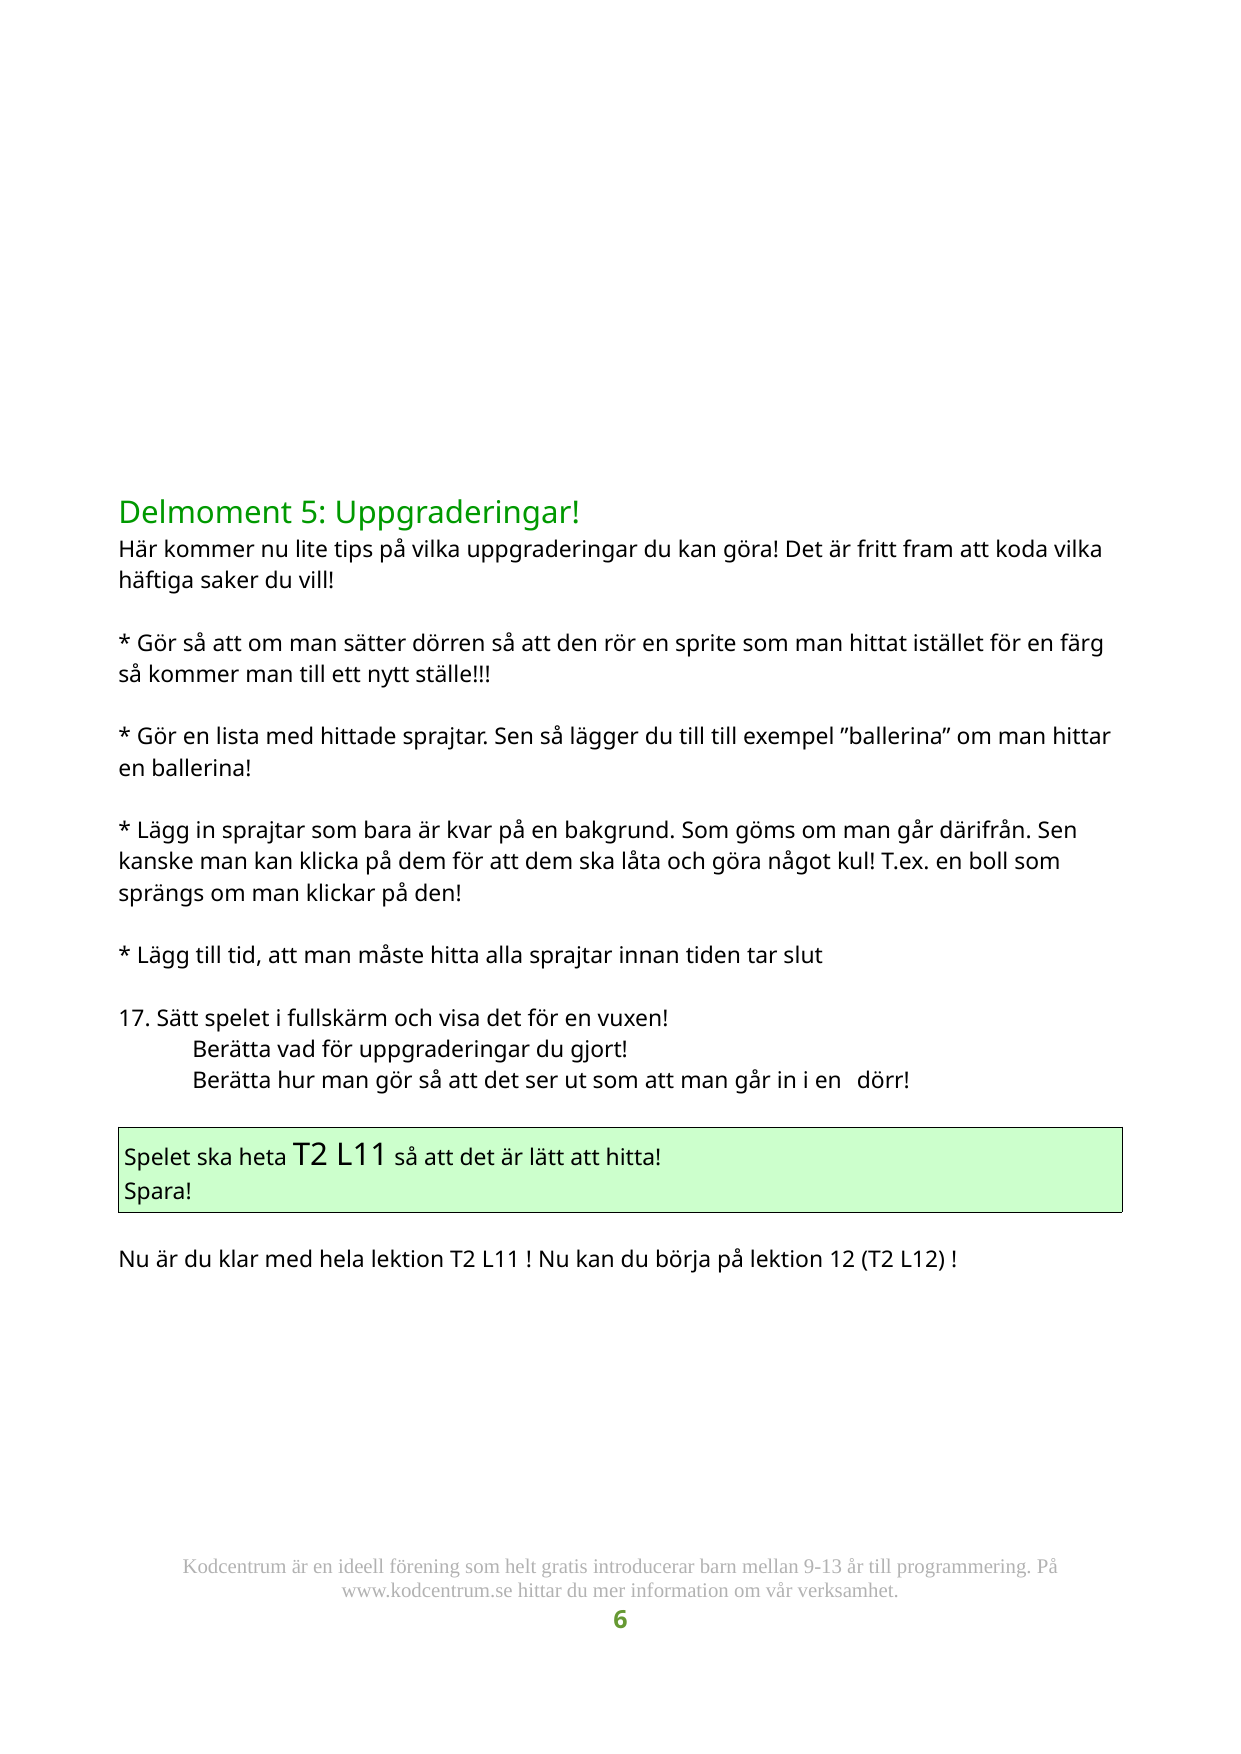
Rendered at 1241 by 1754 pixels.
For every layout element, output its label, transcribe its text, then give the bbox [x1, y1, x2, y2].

text * Gör en lista med hittade sprajtar. Sen så lägger du till till exempel ”ballerina” om man hittar en ballerina! [118, 720, 1122, 783]
text * Lägg till tid, att man måste hitta alla sprajtar innan tiden tar slut [118, 939, 1122, 970]
text * Lägg in sprajtar som bara är kvar på en bakgrund. Som göms om man går därifrån. Sen kanske man kan klicka på dem för att dem ska låta och göra något kul! T.ex. en boll som sprängs om man klickar på den! [118, 814, 1122, 908]
text 17. Sätt spelet i fullskärm och visa det för en vuxen! [118, 1002, 1122, 1033]
text Här kommer nu lite tips på vilka uppgraderingar du kan göra! Det är fritt fram att koda vilka häftiga saker du vill! [118, 533, 1122, 595]
table_header Spelet ska heta T2 L11 så att det är lätt att hitta! Spara! [119, 1128, 1122, 1212]
text Nu är du klar med hela lektion T2 L11 ! Nu kan du börja på lektion 12 (T2 L12) ! [118, 1243, 1122, 1274]
text Berätta vad för uppgraderingar du gjort! [118, 1033, 1122, 1064]
text Berätta hur man gör så att det ser ut som att man går in i en dörr! [118, 1064, 1122, 1095]
text Delmoment 5: Uppgraderingar! [118, 490, 1122, 533]
text * Gör så att om man sätter dörren så att den rör en sprite som man hittat istället för en färg så kommer man till ett nytt ställe!!! [118, 627, 1122, 689]
